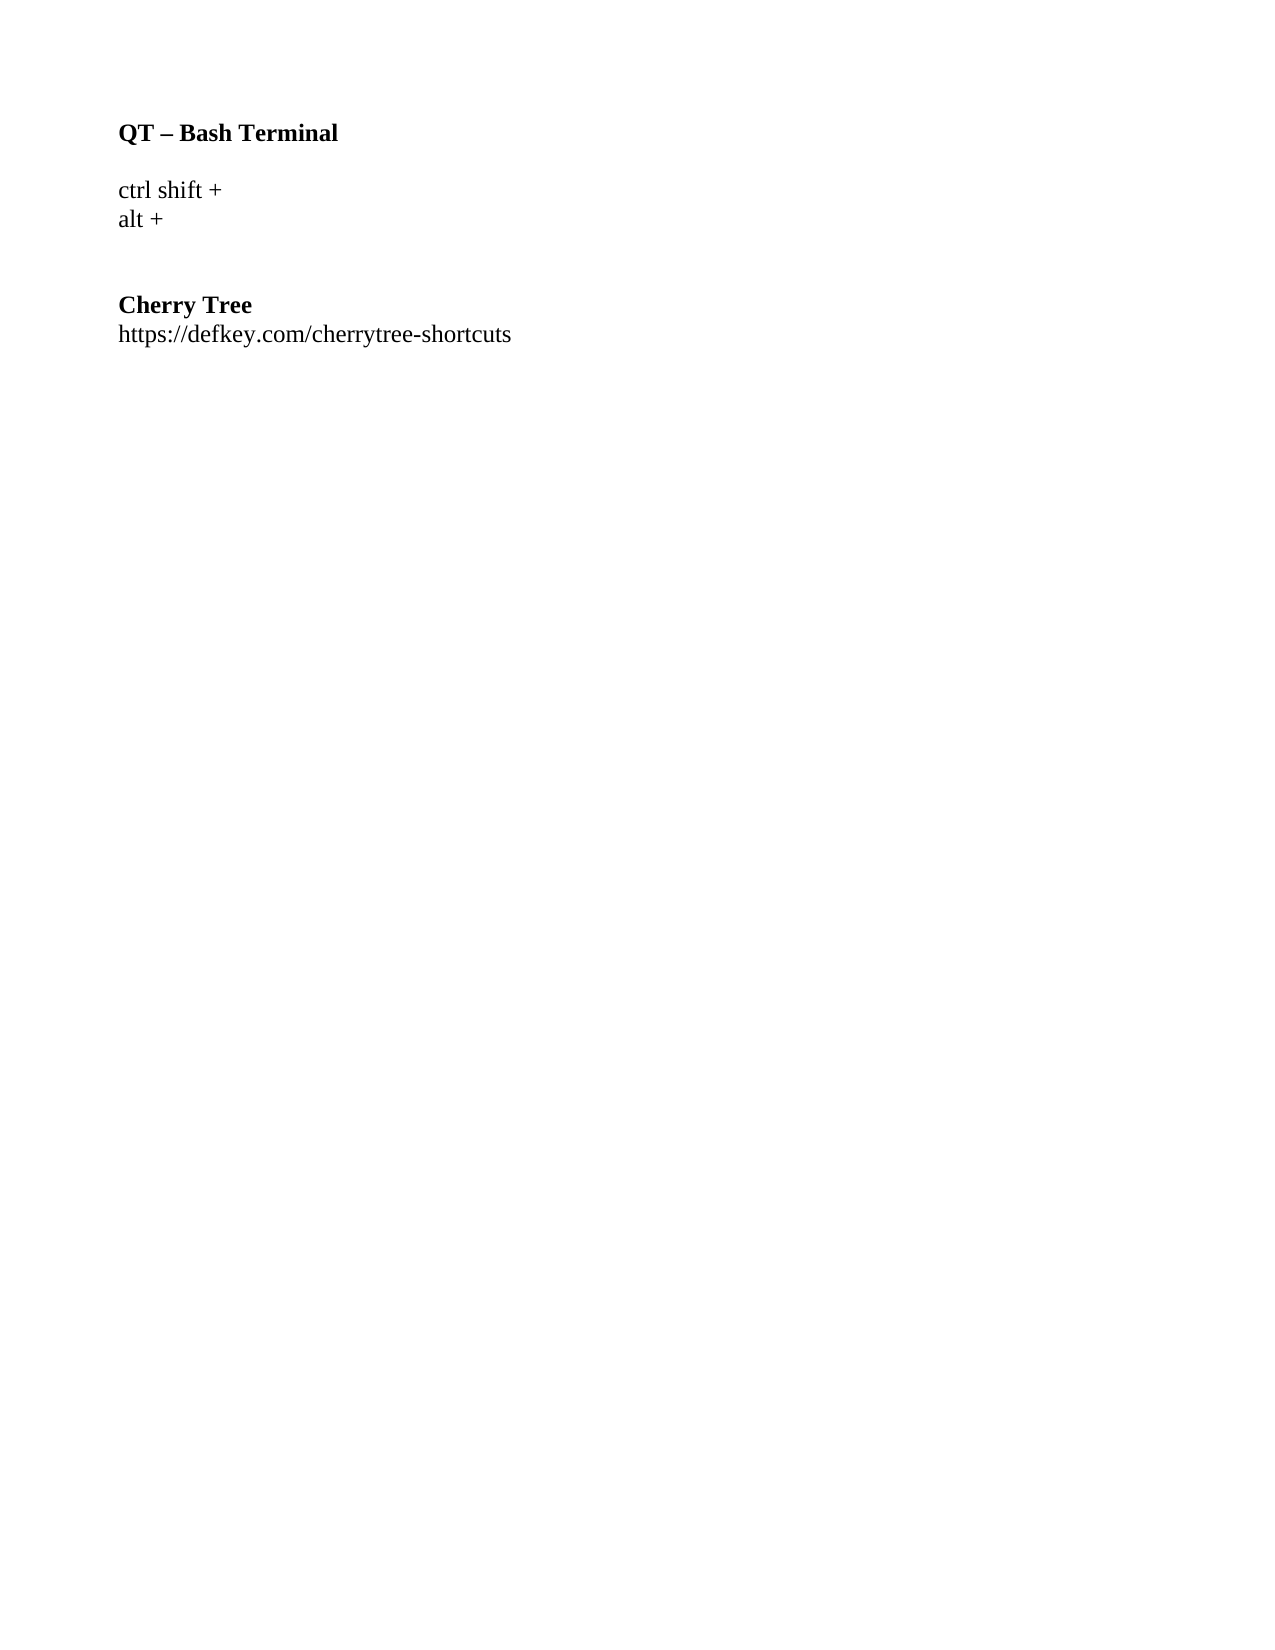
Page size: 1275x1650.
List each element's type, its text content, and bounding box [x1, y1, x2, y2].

text Cherry Tree [118, 291, 1157, 319]
text alt + [118, 204, 1157, 233]
text https://defkey.com/cherrytree-shortcuts [118, 319, 1157, 348]
text QT – Bash Terminal [118, 118, 1157, 147]
text ctrl shift + [118, 176, 1157, 204]
